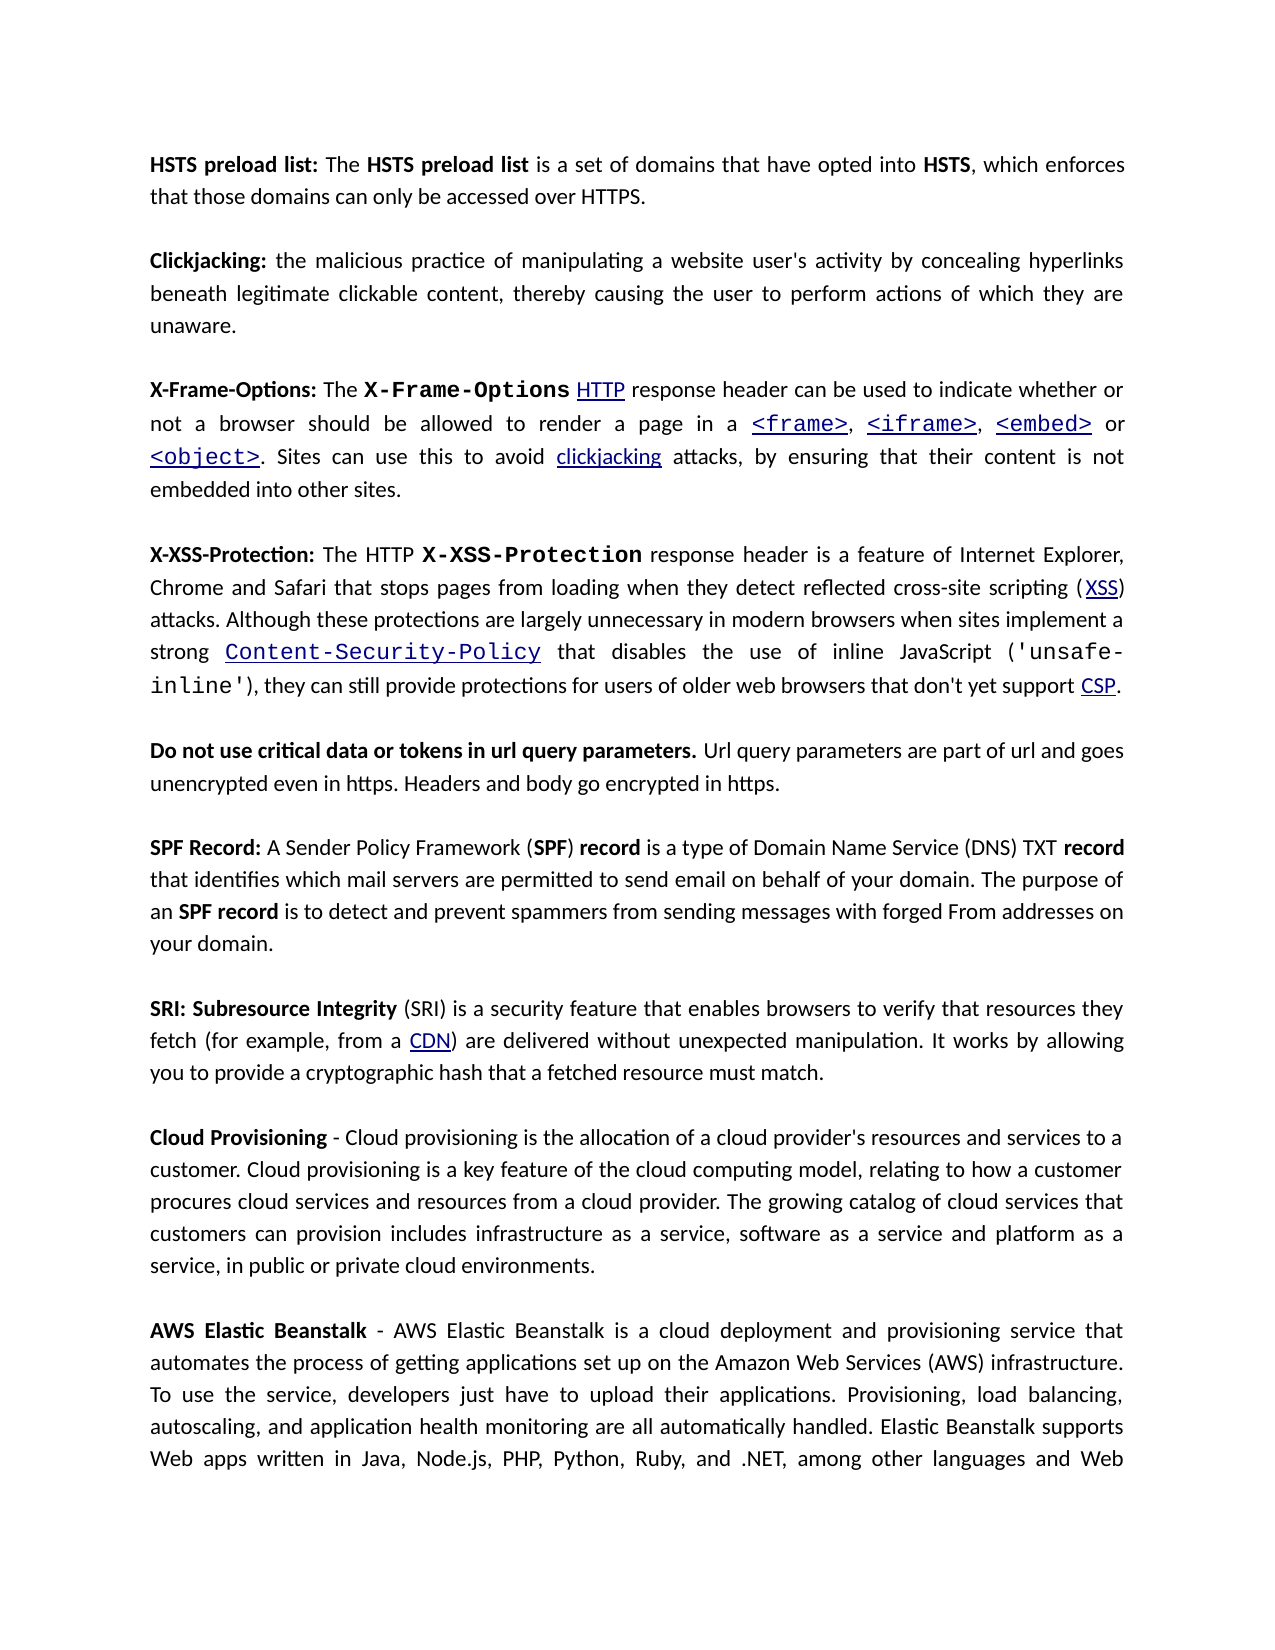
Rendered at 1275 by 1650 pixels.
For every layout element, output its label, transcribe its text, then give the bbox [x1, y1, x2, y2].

list X-Frame-Options: The X-Frame-Options HTTP response header can be used to indicate whether or not a browser should be allowed to render a page in a <frame>, <iframe>, <embed> or <object>. Sites can use this to avoid clickjacking attacks, by ensuring that their content is not embedded into other sites. [150, 375, 1125, 503]
list SPF Record: A Sender Policy Framework (SPF) record is a type of Domain Name Service (DNS) TXT record that identifies which mail servers are permitted to send email on behalf of your domain. The purpose of an SPF record is to detect and prevent spammers from sending messages with forged From addresses on your domain. [150, 833, 1125, 958]
list Do not use critical data or tokens in url query parameters. Url query parameters are part of url and goes unencrypted even in https. Headers and body go encrypted in https. [150, 736, 1125, 797]
list HSTS preload list: The HSTS preload list is a set of domains that have opted into HSTS, which enforces that those domains can only be accessed over HTTPS. [150, 150, 1125, 210]
list AWS Elastic Beanstalk - AWS Elastic Beanstalk is a cloud deployment and provisioning service that automates the process of getting applications set up on the Amazon Web Services (AWS) infrastructure. To use the service, developers just have to upload their applications. Provisioning, load balancing, autoscaling, and application health monitoring are all automatically handled. Elastic Beanstalk supports Web apps written in Java, Node.js, PHP, Python, Ruby, and .NET, among other languages and Web [150, 1316, 1125, 1473]
list SRI: Subresource Integrity (SRI) is a security feature that enables browsers to verify that resources they fetch (for example, from a CDN) are delivered without unexpected manipulation. It works by allowing you to provide a cryptographic hash that a fetched resource must match. [150, 994, 1125, 1086]
list X-XSS-Protection: The HTTP X-XSS-Protection response header is a feature of Internet Explorer, Chrome and Safari that stops pages from loading when they detect reflected cross-site scripting (XSS) attacks. Although these protections are largely unnecessary in modern browsers when sites implement a strong Content-Security-Policy that disables the use of inline JavaScript ('unsafe-inline'), they can still provide protections for users of older web browsers that don't yet support CSP. [150, 540, 1125, 700]
list Clickjacking: the malicious practice of manipulating a website user's activity by concealing hyperlinks beneath legitimate clickable content, thereby causing the user to perform actions of which they are unaware. [150, 247, 1125, 339]
list Cloud Provisioning - Cloud provisioning is the allocation of a cloud provider's resources and services to a customer. Cloud provisioning is a key feature of the cloud computing model, relating to how a customer procures cloud services and resources from a cloud provider. The growing catalog of cloud services that customers can provision includes infrastructure as a service, software as a service and platform as a service, in public or private cloud environments. [150, 1123, 1125, 1279]
